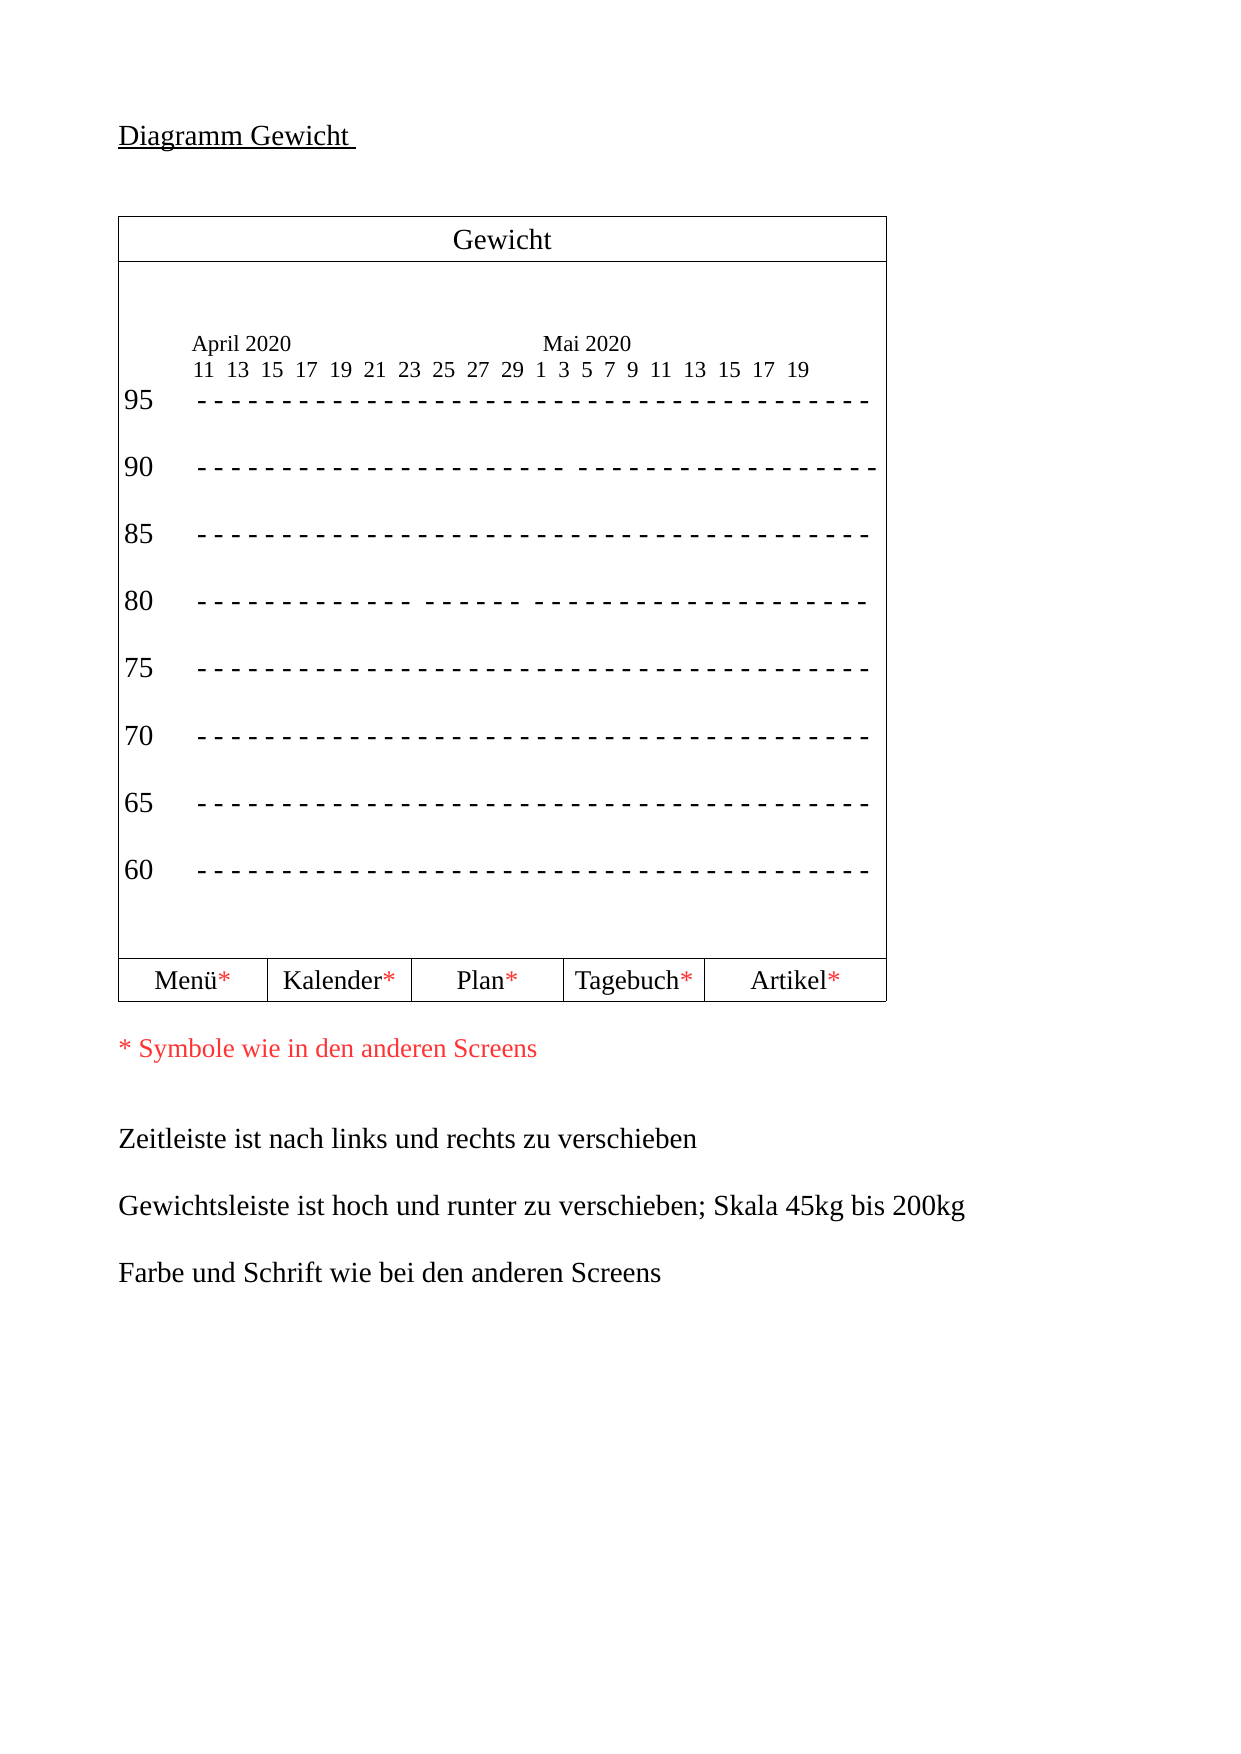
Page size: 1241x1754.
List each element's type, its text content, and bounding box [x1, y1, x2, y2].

table_header Menü* [119, 959, 267, 1001]
text Diagramm Gewicht [118, 118, 1122, 152]
table_header Artikel* [705, 959, 886, 1001]
table_header Gewicht [119, 217, 886, 261]
table_header Kalender* [268, 959, 411, 1001]
text * Symbole wie in den anderen Screens [118, 1032, 1122, 1063]
table_header Plan* [412, 959, 563, 1001]
text Farbe und Schrift wie bei den anderen Screens [118, 1255, 1122, 1289]
text Zeitleiste ist nach links und rechts zu verschieben [118, 1121, 1122, 1154]
table_cell April 2020 Mai 2020 11 13 15 17 19 21 23 25 27 29 1 3 5 7 9 11 13 15 17 19 95 - - - - - - - - - - - - - - - - - - - - - - - - - - - - - - - - - - - - - - - - 90 - - - - - - - - - - - - - - - - - - - - - - - - - - - - - - - - - - - - - - - - 85 - - - - - - - - - - - - - - - - - - - - - - - - - - - - - - - - - - - - - - - - 80 - - - - - - - - - - - - - - - - - - - - - - - - - - - - - - - - - - - - - - - 75 - - - - - - - - - - - - - - - - - - - - - - - - - - - - - - - - - - - - - - - - 70 - - - - - - - - - - - - - - - - - - - - - - - - - - - - - - - - - - - - - - - - 65 - - - - - - - - - - - - - - - - - - - - - - - - - - - - - - - - - - - - - - - - 60 - - - - - - - - - - - - - - - - - - - - - - - - - - - - - - - - - - - - - - - - [119, 262, 886, 958]
table_header Tagebuch* [564, 959, 704, 1001]
text Gewichtsleiste ist hoch und runter zu verschieben; Skala 45kg bis 200kg [118, 1188, 1122, 1222]
